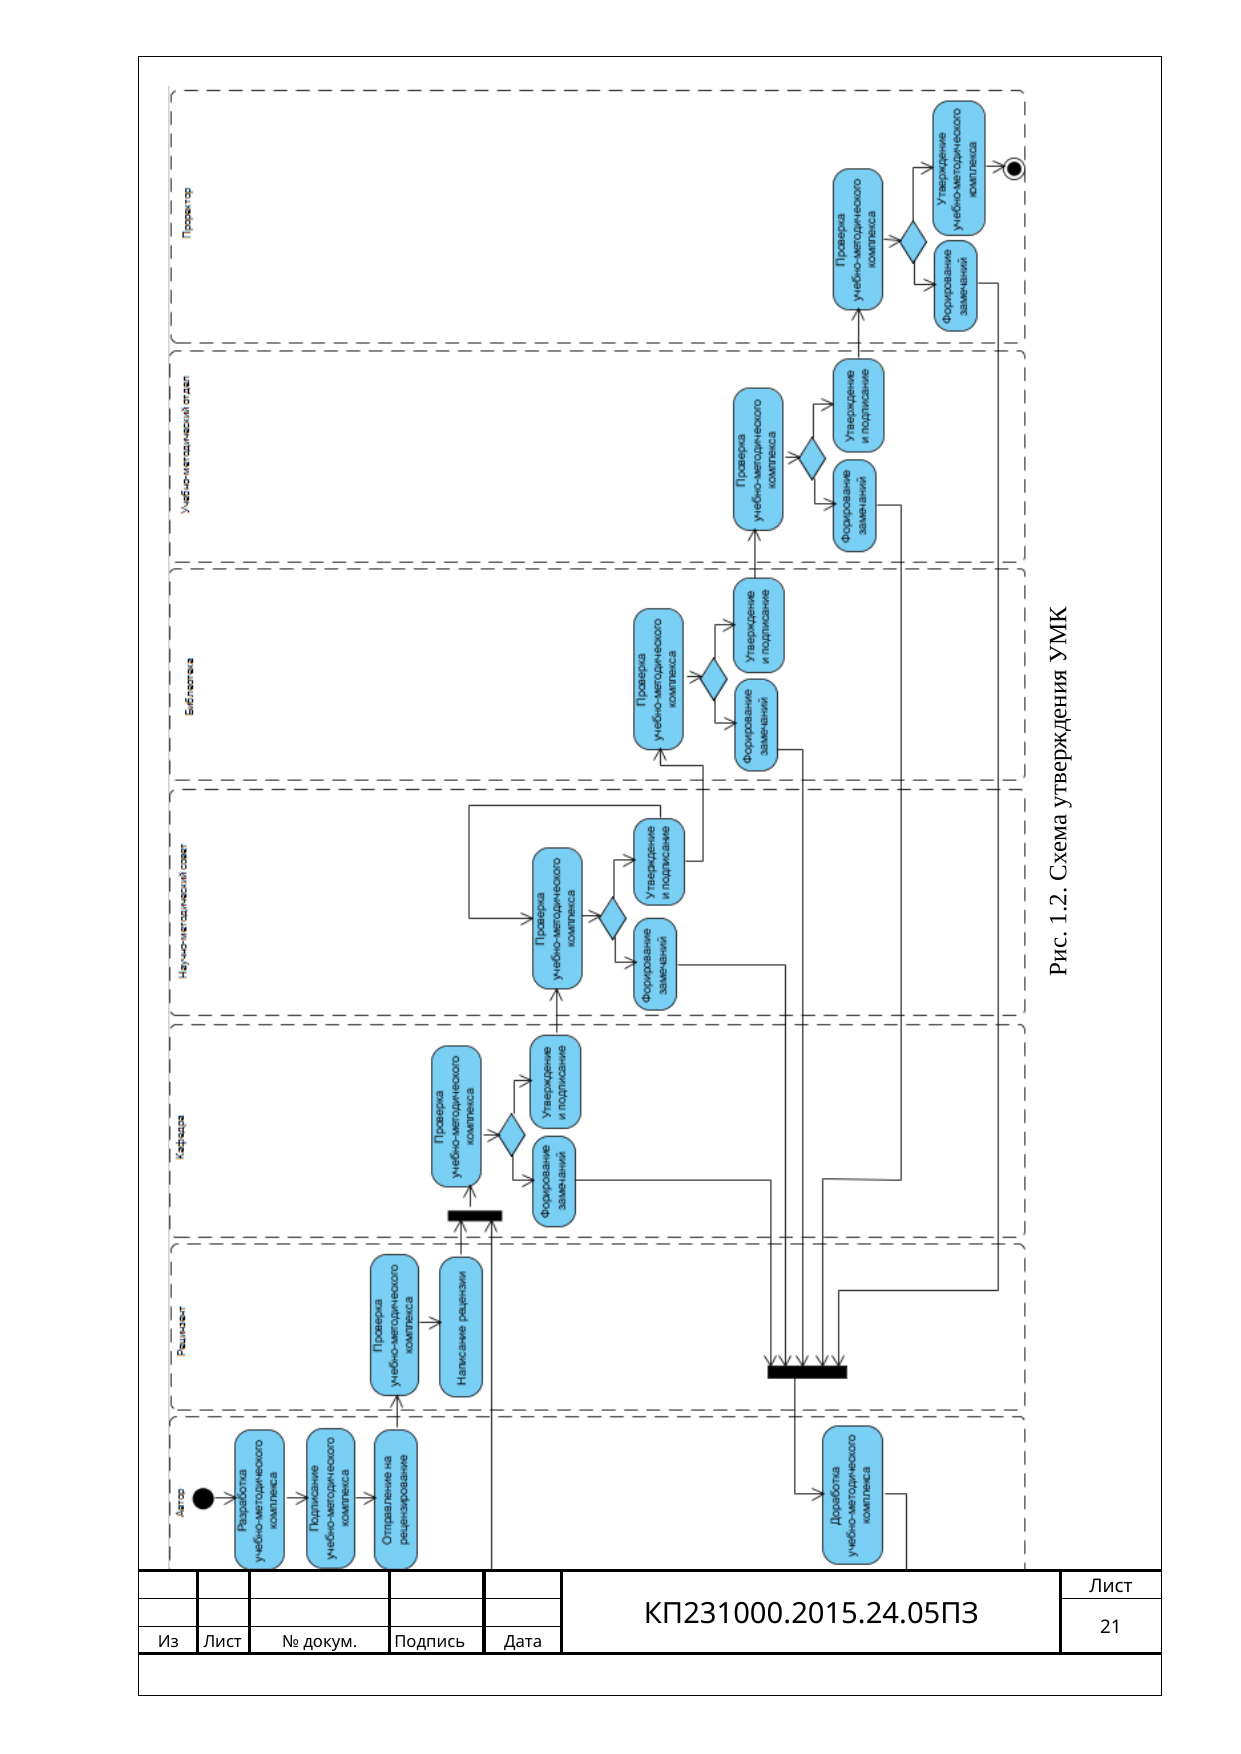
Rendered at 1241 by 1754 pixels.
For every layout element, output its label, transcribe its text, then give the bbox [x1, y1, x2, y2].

table_header Рис. 1.2. Схема утверждения УМК [1030, 86, 1084, 1569]
picture [168, 86, 1027, 1569]
